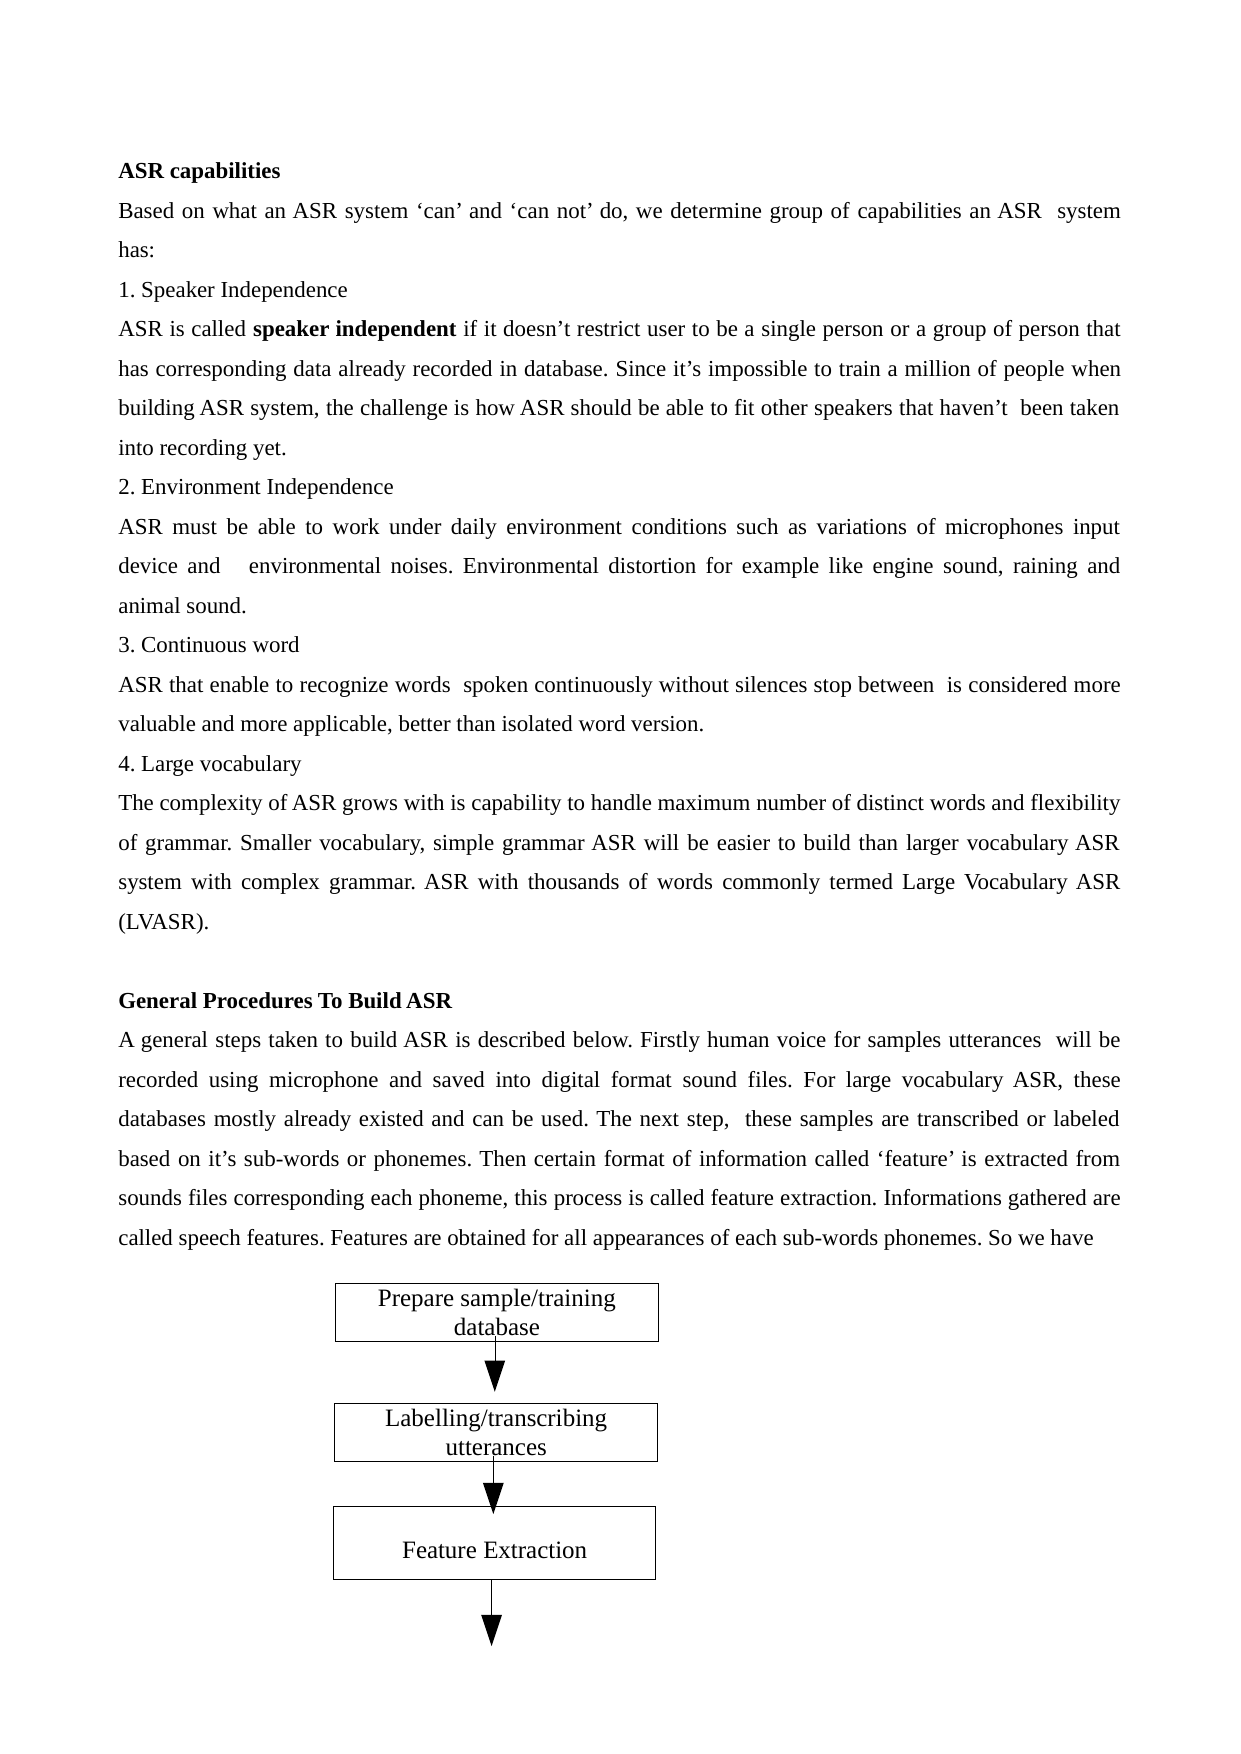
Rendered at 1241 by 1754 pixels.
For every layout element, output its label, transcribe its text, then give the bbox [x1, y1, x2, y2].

text A general steps taken to build ASR is described below. Firstly human voice for samples utterances will be recorded using microphone and saved into digital format sound files. For large vocabulary ASR, these databases mostly already existed and can be used. The next step, these samples are transcribed or labeled based on it’s sub-words or phonemes. Then certain format of information called ‘feature’ is extracted from sounds files corresponding each phoneme, this process is called feature extraction. Informations gathered are called speech features. Features are obtained for all appearances of each sub-words phonemes. So we have [118, 1026, 1122, 1250]
text 4. Large vocabulary [118, 750, 1122, 776]
text General Procedures To Build ASR [118, 987, 1122, 1013]
text 2. Environment Independence [118, 473, 1122, 500]
text ASR must be able to work under daily environment conditions such as variations of microphones input device and environmental noises. Environmental distortion for example like engine sound, raining and animal sound. [118, 513, 1122, 618]
text 1. Speaker Independence [118, 276, 1122, 302]
text ASR that enable to recognize words spoken continuously without silences stop between is considered more valuable and more applicable, better than isolated word version. [118, 671, 1122, 737]
text The complexity of ASR grows with is capability to handle maximum number of distinct words and flexibility of grammar. Smaller vocabulary, simple grammar ASR will be easier to build than larger vocabulary ASR system with complex grammar. ASR with thousands of words commonly termed Large Vocabulary ASR (LVASR). [118, 789, 1122, 934]
text Based on what an ASR system ‘can’ and ‘can not’ do, we determine group of capabilities an ASR system has: [118, 197, 1122, 263]
text ASR is called speaker independent if it doesn’t restrict user to be a single person or a group of person that has corresponding data already recorded in database. Since it’s impossible to train a million of people when building ASR system, the challenge is how ASR should be able to fit other speakers that haven’t been taken into recording yet. [118, 316, 1122, 460]
text 3. Continuous word [118, 631, 1122, 658]
text ASR capabilities [118, 158, 1122, 184]
